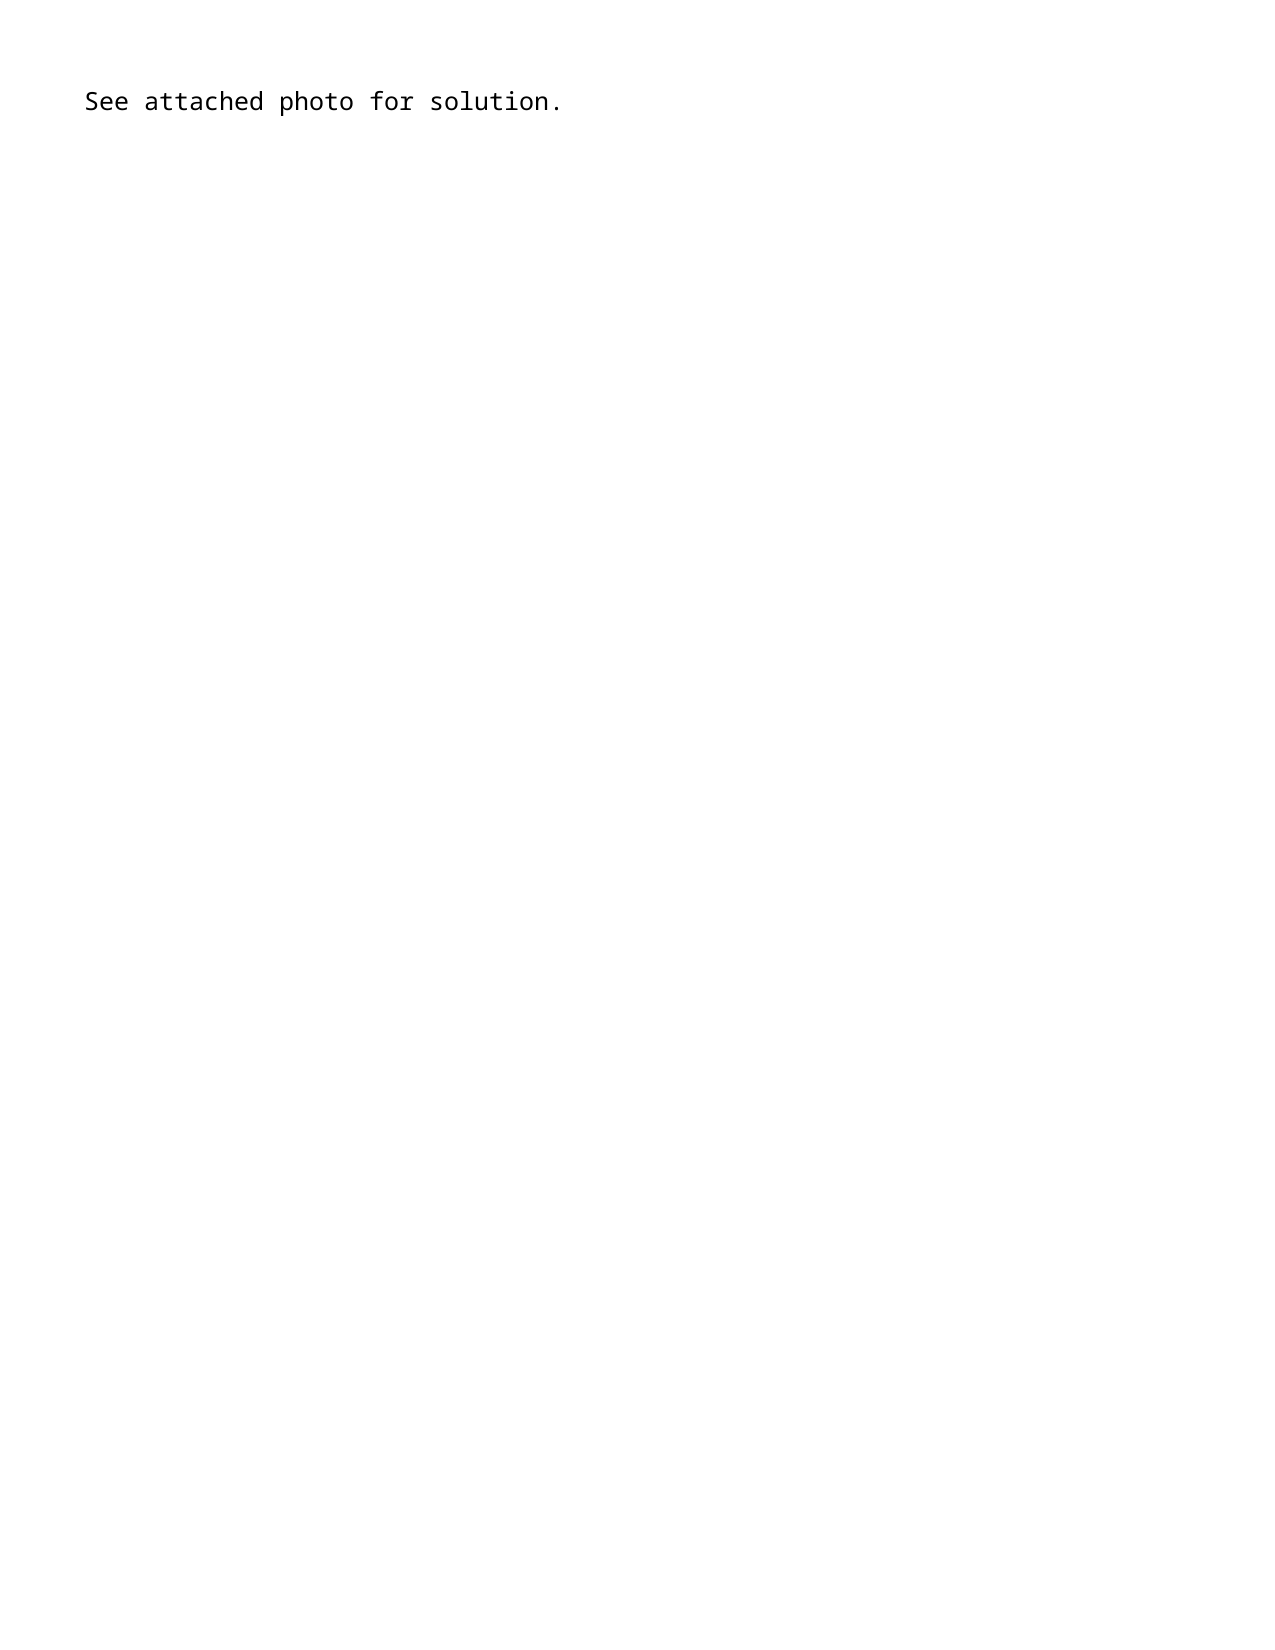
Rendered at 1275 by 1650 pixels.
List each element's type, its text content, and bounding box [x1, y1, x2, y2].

text See attached photo for solution. [84, 84, 1191, 118]
